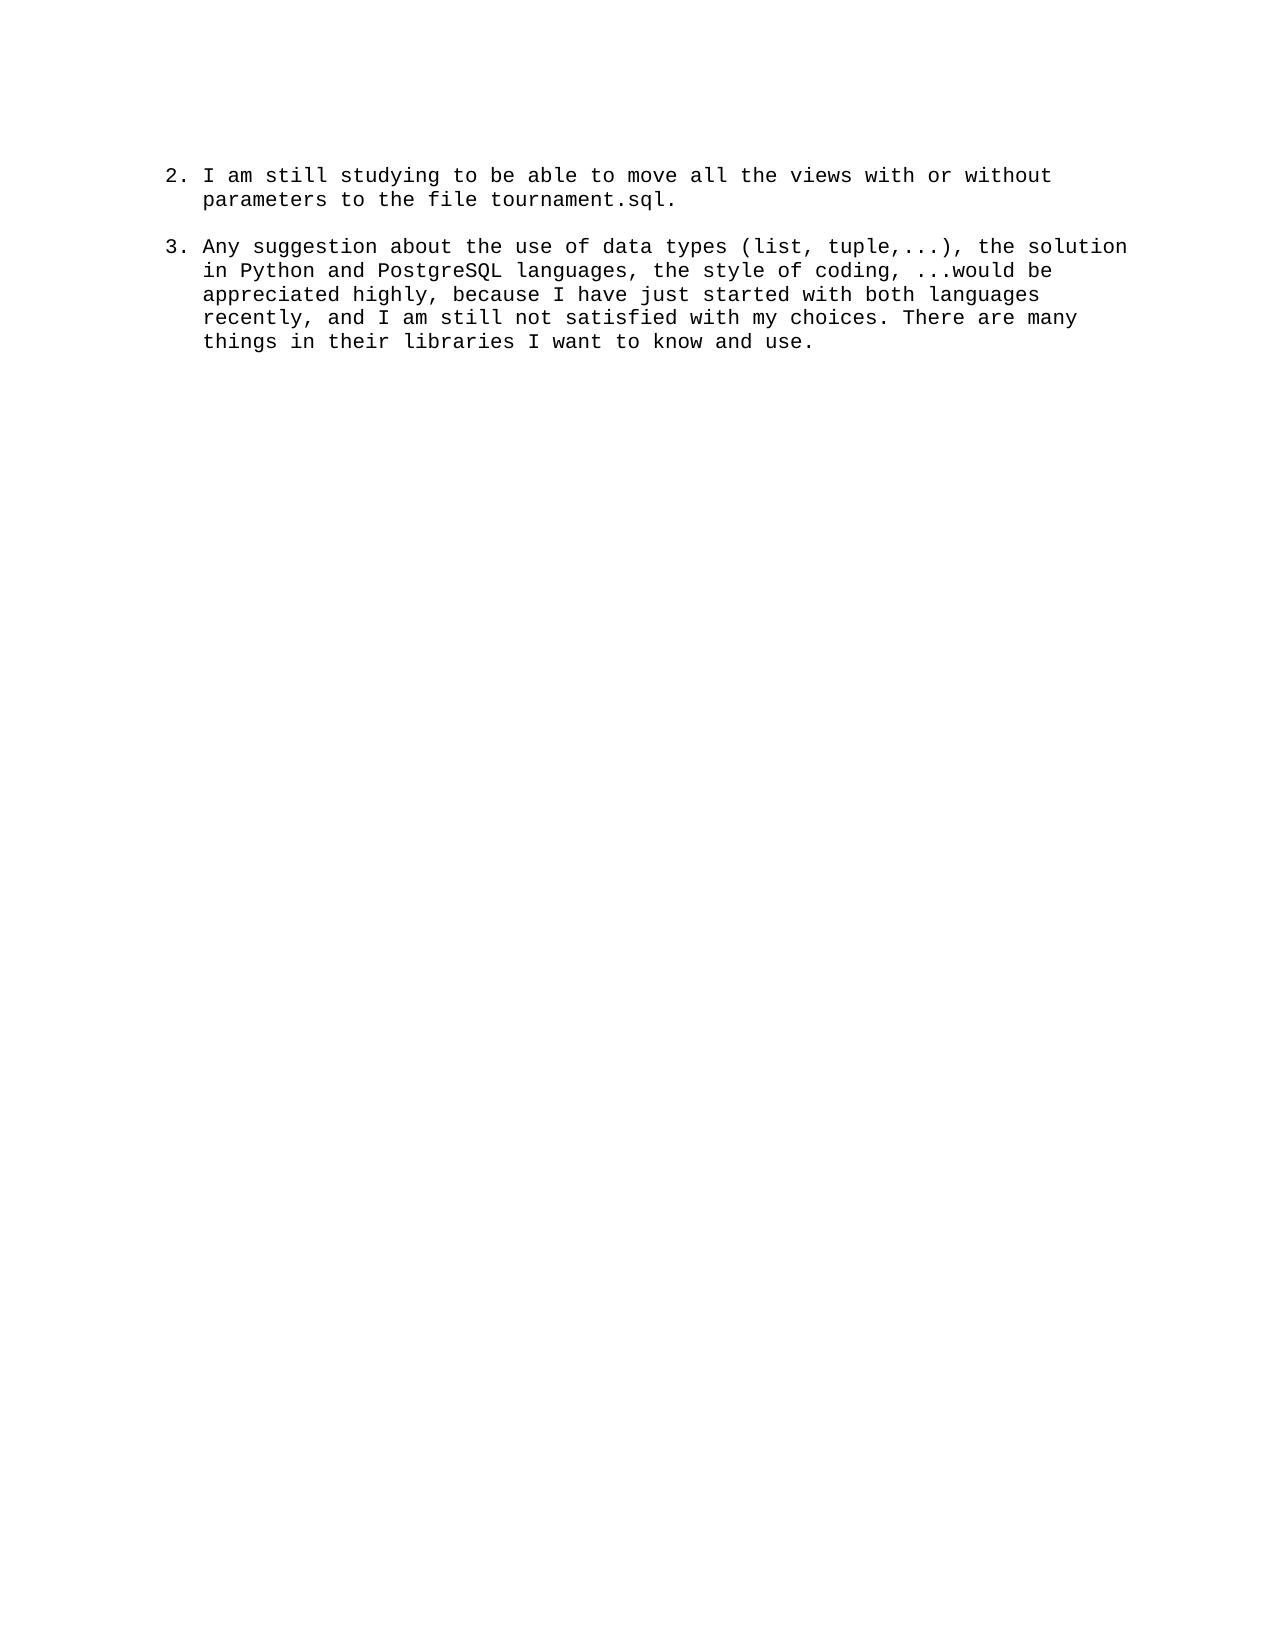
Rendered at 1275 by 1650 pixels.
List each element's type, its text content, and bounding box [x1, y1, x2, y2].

text 3. Any suggestion about the use of data types (list, tuple,...), the solution in Python and PostgreSQL languages, the style of coding, ...would be appreciated highly, because I have just started with both languages recently, and I am still not satisfied with my choices. There are many things in their libraries I want to know and use. [165, 236, 1157, 354]
text 2. I am still studying to be able to move all the views with or without parameters to the file tournament.sql. [165, 165, 1157, 213]
